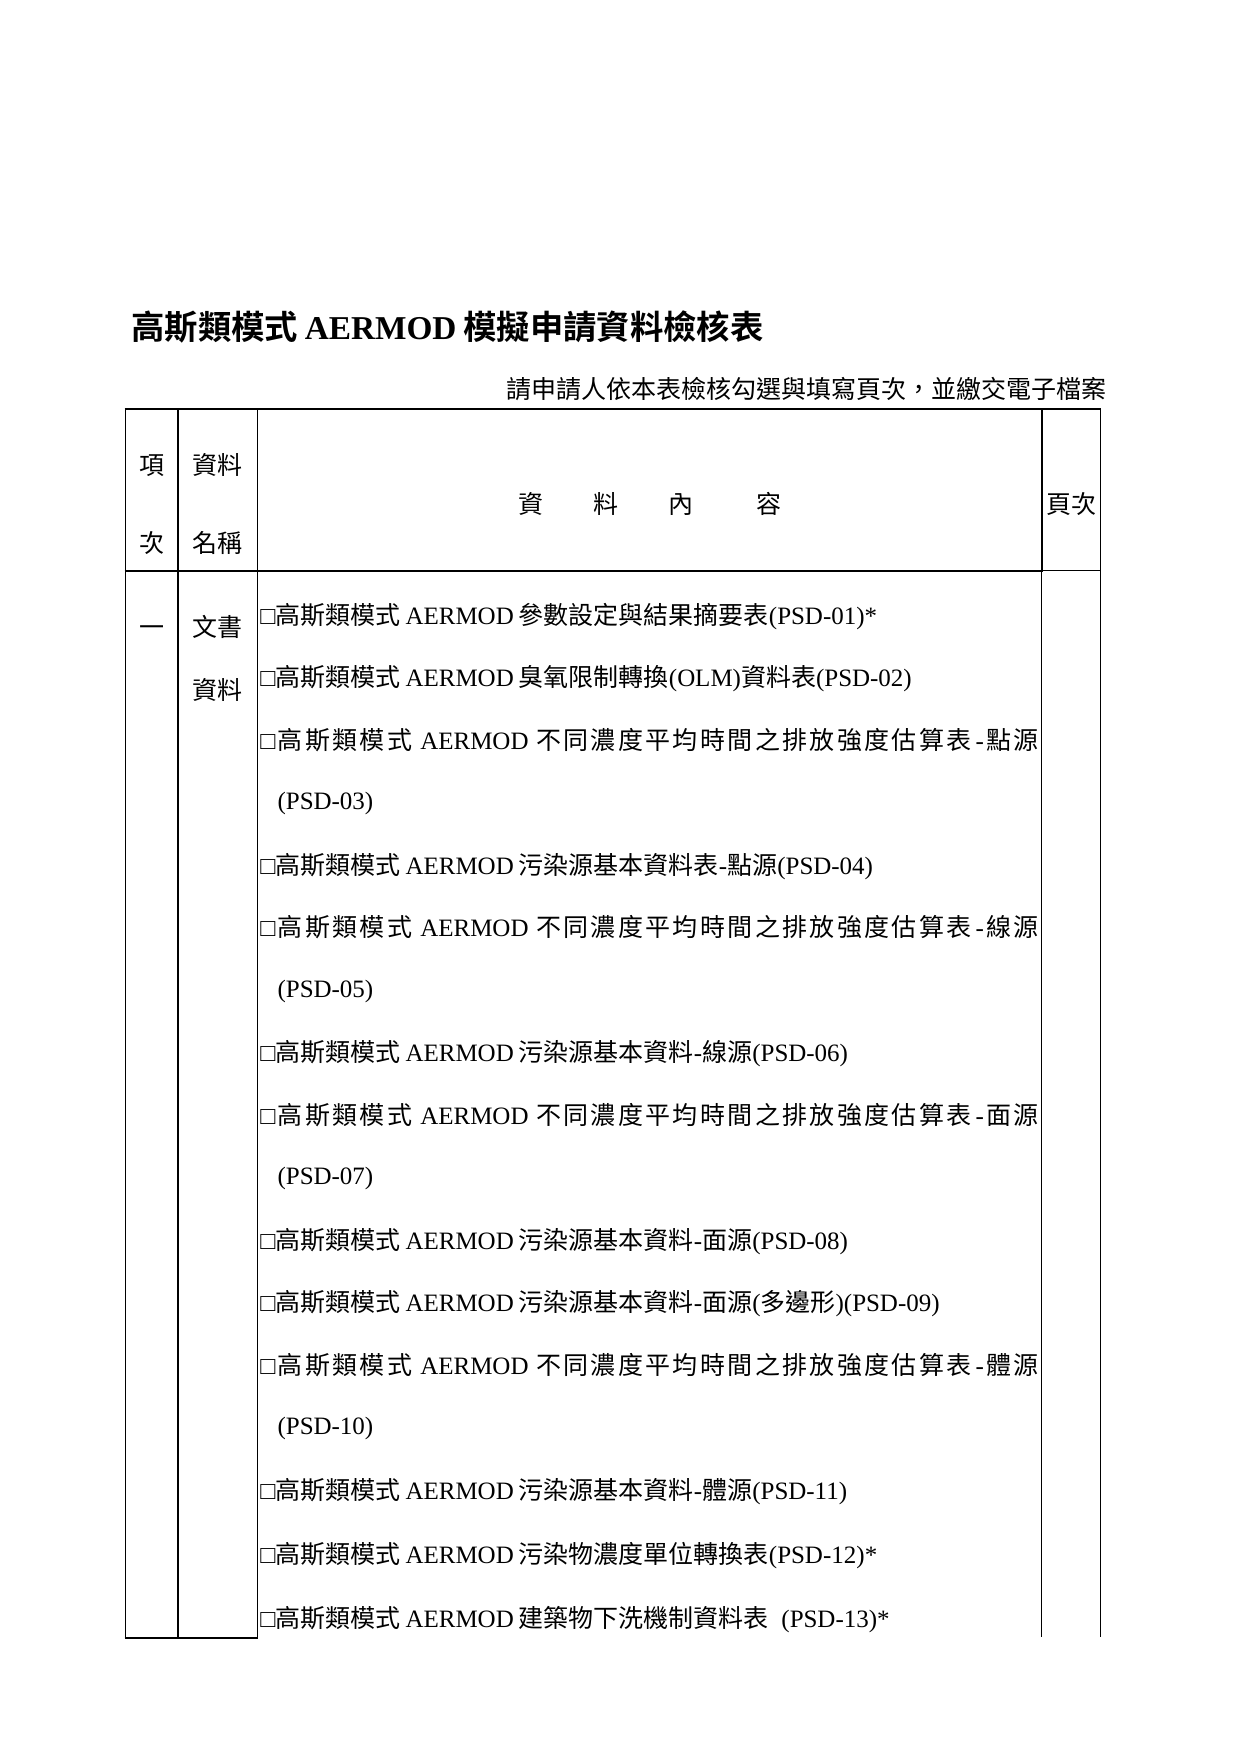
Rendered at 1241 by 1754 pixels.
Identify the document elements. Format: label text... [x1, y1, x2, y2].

table_cell 一 [126, 572, 177, 1637]
table_cell □高斯類模式AERMOD參數設定與結果摘要表(PSD-01)* □高斯類模式AERMOD臭氧限制轉換(OLM)資料表(PSD-02) □高斯類模式AERMOD不同濃度平均時間之排放強度估算表-點源(PSD-03) □高斯類模式AERMOD污染源基本資料表-點源(PSD-04) □高斯類模式AERMOD不同濃度平均時間之排放強度估算表-線源(PSD-05) □高斯類模式AERMOD污染源基本資料-線源(PSD-06) □高斯類模式AERMOD不同濃度平均時間之排放強度估算表-面源(PSD-07) □高斯類模式AERMOD污染源基本資料-面源(PSD-08) □高斯類模式AERMOD污染源基本資料-面源(多邊形)(PSD-09) □高斯類模式AERMOD不同濃度平均時間之排放強度估算表-體源(PSD-10) □高斯類模式AERMOD污染源基本資料-體源(PSD-11) [258, 572, 1041, 1509]
table_header 資 料 內 容 [258, 410, 1041, 570]
table_header 資料名稱 [179, 410, 257, 570]
table_header 頁次 [1043, 410, 1100, 570]
text 請申請人依本表檢核勾選與填寫頁次，並繳交電子檔案 [131, 346, 1106, 408]
text 高斯類模式AERMOD模擬申請資料檢核表 [131, 283, 1178, 346]
table_cell [1042, 1509, 1100, 1573]
table_cell 文書資料 [179, 572, 257, 1637]
table_cell [1042, 571, 1100, 1509]
table_cell [1042, 1573, 1100, 1637]
table_header 項次 [126, 410, 177, 570]
table_cell □高斯類模式AERMOD污染物濃度單位轉換表(PSD-12)* [258, 1509, 1041, 1573]
table_cell □高斯類模式AERMOD建築物下洗機制資料表 (PSD-13)* [258, 1573, 1041, 1637]
